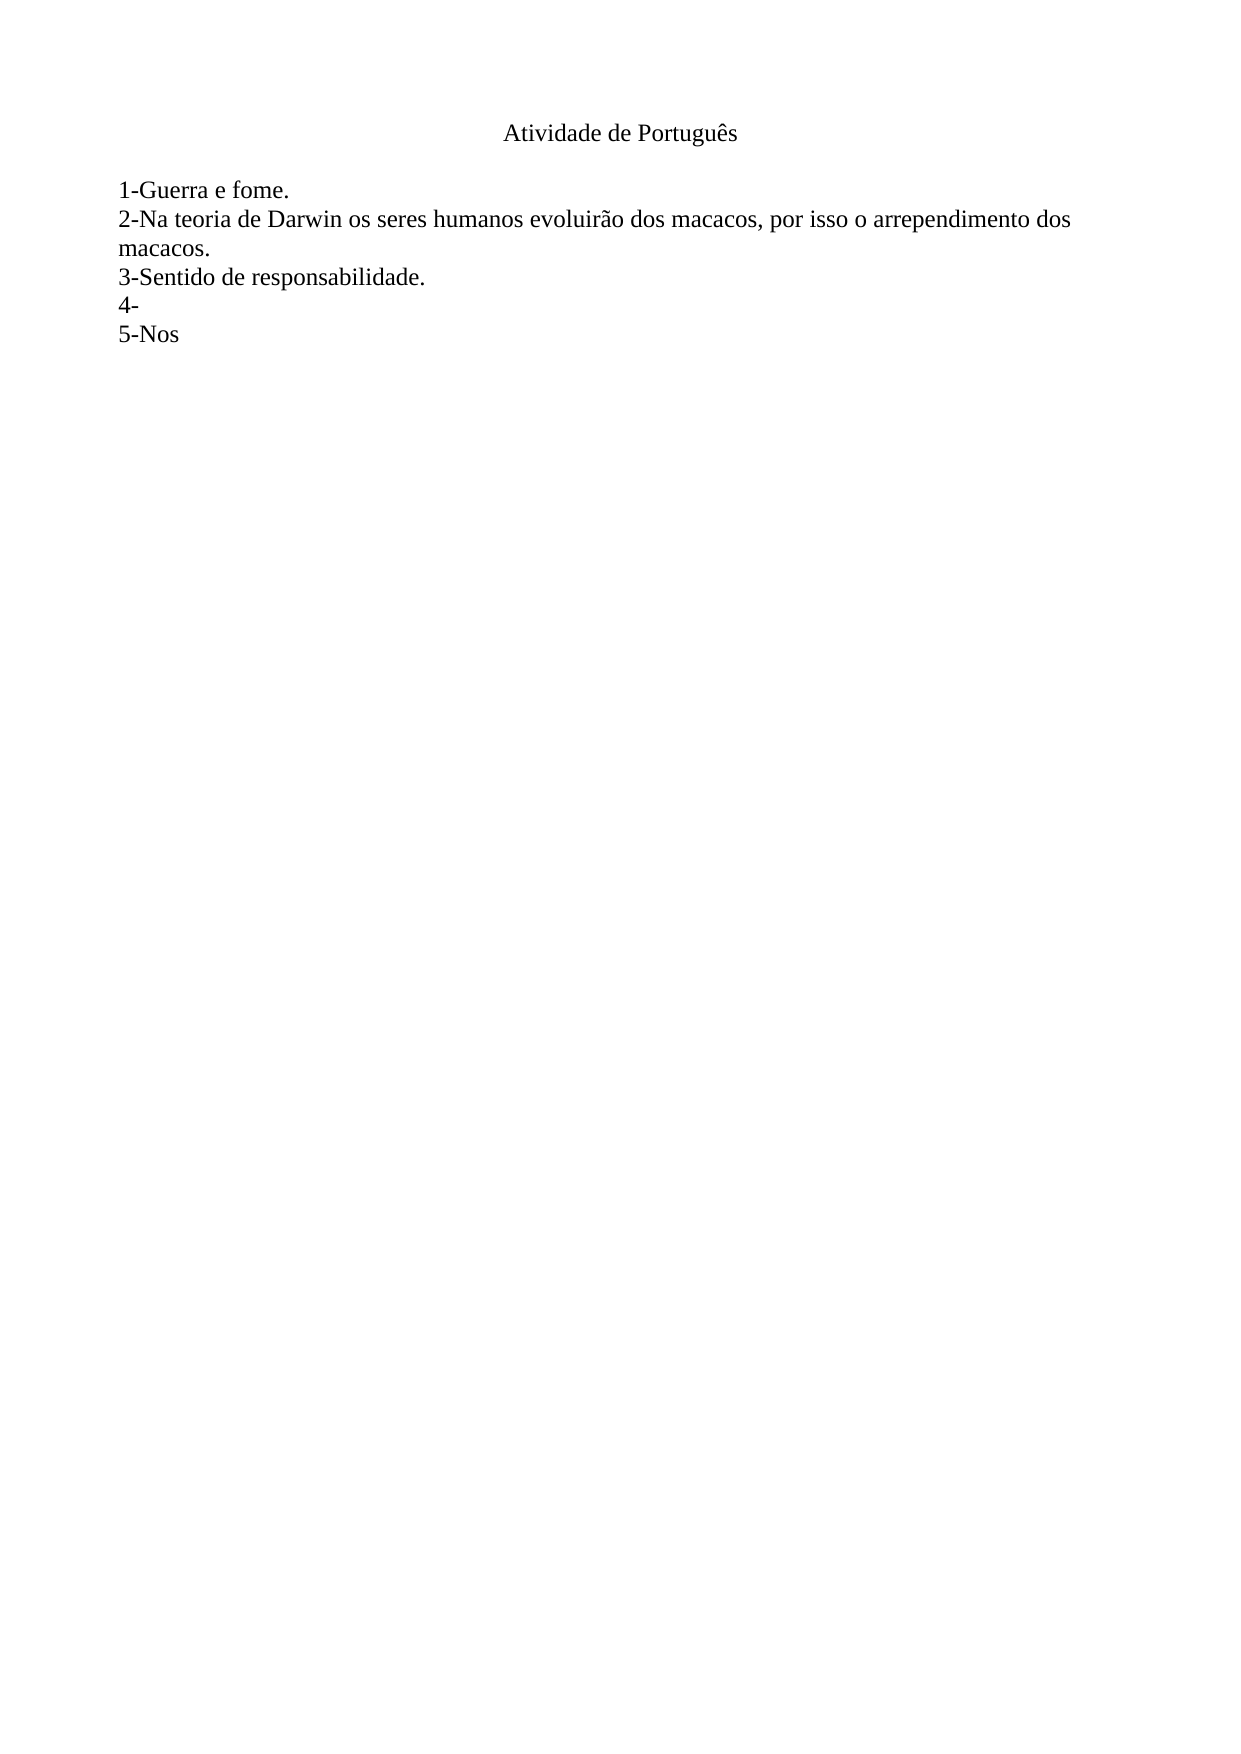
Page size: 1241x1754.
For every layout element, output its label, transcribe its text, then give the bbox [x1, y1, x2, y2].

text 4- [118, 291, 1122, 319]
text Atividade de Português [118, 118, 1122, 147]
text 5-Nos [118, 319, 1122, 348]
text 2-Na teoria de Darwin os seres humanos evoluirão dos macacos, por isso o arrependimento dos macacos. [118, 204, 1122, 262]
text 1-Guerra e fome. [118, 176, 1122, 204]
text 3-Sentido de responsabilidade. [118, 262, 1122, 291]
